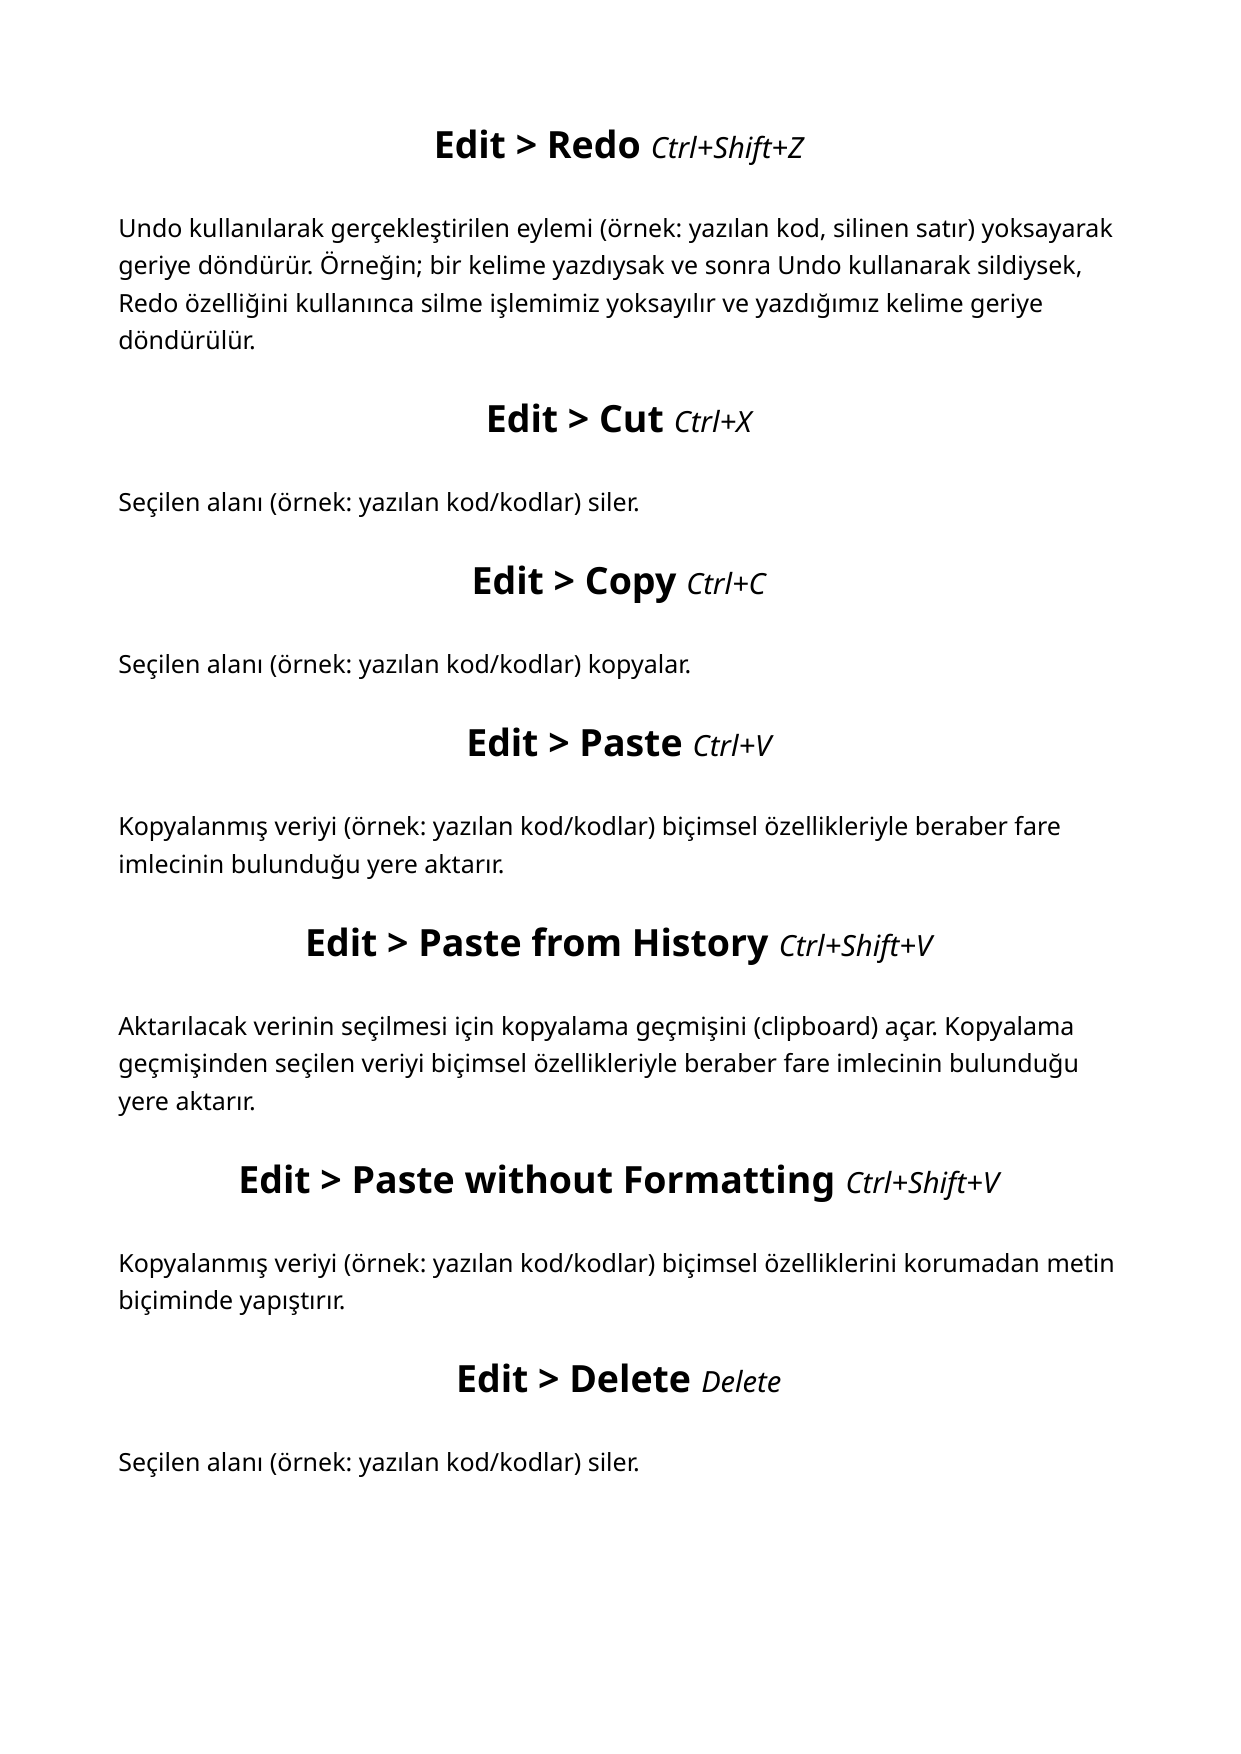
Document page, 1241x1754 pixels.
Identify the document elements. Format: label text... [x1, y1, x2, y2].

text Undo kullanılarak gerçekleştirilen eylemi (örnek: yazılan kod, silinen satır) yoksayarak geriye döndürür. Örneğin; bir kelime yazdıysak ve sonra Undo kullanarak sildiysek, Redo özelliğini kullanınca silme işlemimiz yoksayılır ve yazdığımız kelime geriye döndürülür. [118, 207, 1122, 357]
subtitle Edit > Paste without Formatting Ctrl+Shift+V [118, 1153, 1122, 1204]
text Aktarılacak verinin seçilmesi için kopyalama geçmişini (clipboard) açar. Kopyalama geçmişinden seçilen veriyi biçimsel özellikleriyle beraber fare imlecinin bulunduğu yere aktarır. [118, 1005, 1122, 1118]
subtitle Edit > Paste Ctrl+V [118, 717, 1122, 768]
text Seçilen alanı (örnek: yazılan kod/kodlar) siler. [118, 482, 1122, 519]
subtitle Edit > Delete Delete [118, 1352, 1122, 1403]
text Seçilen alanı (örnek: yazılan kod/kodlar) kopyalar. [118, 644, 1122, 681]
subtitle Edit > Redo Ctrl+Shift+Z [118, 118, 1122, 169]
subtitle Edit > Copy Ctrl+C [118, 554, 1122, 606]
text Kopyalanmış veriyi (örnek: yazılan kod/kodlar) biçimsel özellikleriyle beraber fare imlecinin bulunduğu yere aktarır. [118, 806, 1122, 881]
subtitle Edit > Paste from History Ctrl+Shift+V [118, 916, 1122, 967]
text Kopyalanmış veriyi (örnek: yazılan kod/kodlar) biçimsel özelliklerini korumadan metin biçiminde yapıştırır. [118, 1242, 1122, 1317]
text Seçilen alanı (örnek: yazılan kod/kodlar) siler. [118, 1442, 1122, 1479]
subtitle Edit > Cut Ctrl+X [118, 393, 1122, 444]
